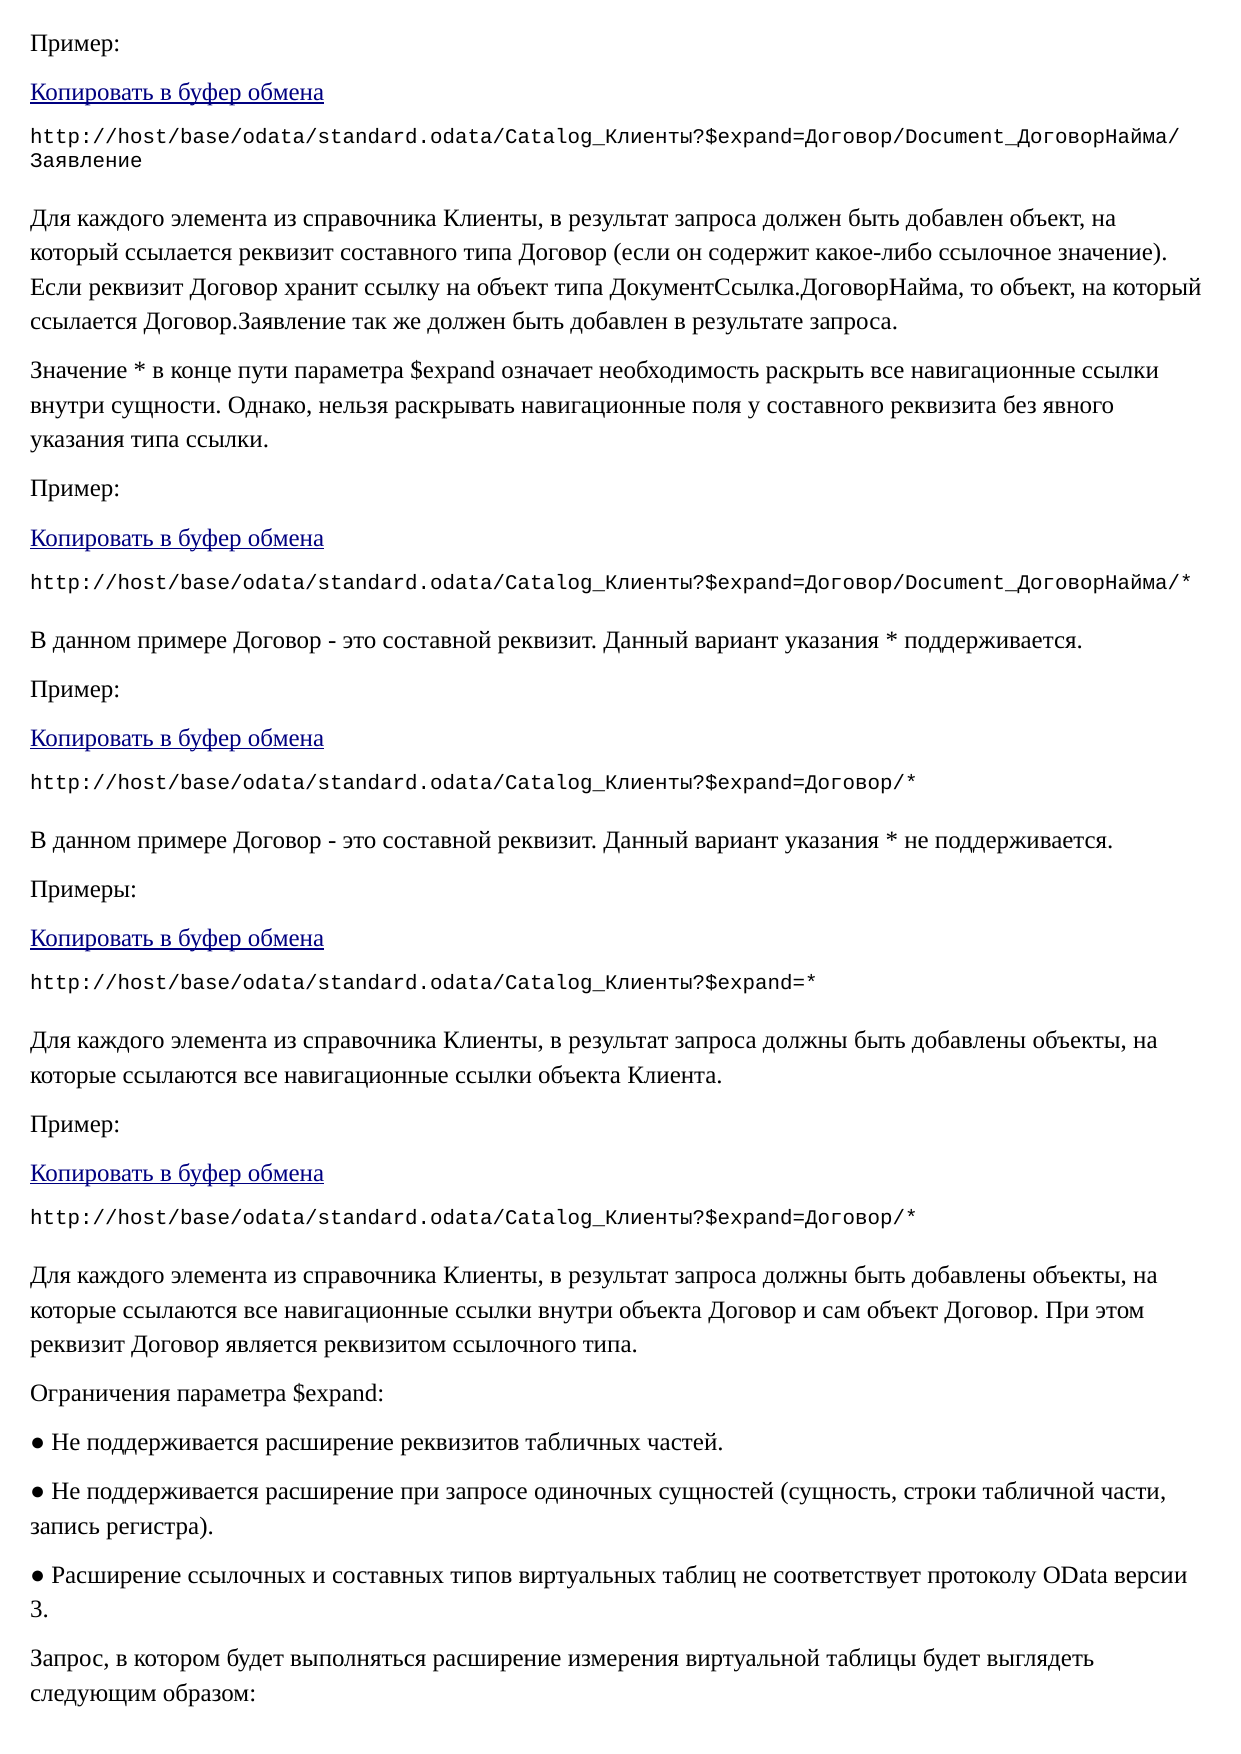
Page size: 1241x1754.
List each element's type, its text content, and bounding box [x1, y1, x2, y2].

text ● Не поддерживается расширение при запросе одиночных сущностей (сущность, строки табличной части, запись регистра). [30, 1476, 1211, 1539]
text Копировать в буфер обмена [30, 1158, 1211, 1187]
text Копировать в буфер обмена [30, 523, 1211, 551]
text Для каждого элемента из справочника Клиенты, в результат запроса должен быть добавлен объект, на который ссылается реквизит составного типа Договор (если он содержит какое-либо ссылочное значение). Если реквизит Договор хранит ссылку на объект типа ДокументСсылка.ДоговорНайма, то объект, на который ссылается Договор.Заявление так же должен быть добавлен в результате запроса. [30, 203, 1211, 335]
text Запрос, в котором будет выполняться расширение измерения виртуальной таблицы будет выглядеть следующим образом: [30, 1643, 1211, 1707]
text Копировать в буфер обмена [30, 77, 1211, 106]
text Пример: [30, 28, 1211, 57]
text Примеры: [30, 874, 1211, 903]
text http://host/base/odata/standard.odata/Catalog_Клиенты?$expand=Договор/* [30, 1207, 1211, 1231]
text Для каждого элемента из справочника Клиенты, в результат запроса должны быть добавлены объекты, на которые ссылаются все навигационные ссылки внутри объекта Договор и сам объект Договор. При этом реквизит Договор является реквизитом ссылочного типа. [30, 1260, 1211, 1358]
text Для каждого элемента из справочника Клиенты, в результат запроса должны быть добавлены объекты, на которые ссылаются все навигационные ссылки объекта Клиента. [30, 1025, 1211, 1089]
text Копировать в буфер обмена [30, 923, 1211, 952]
text В данном примере Договор ‑ это составной реквизит. Данный вариант указания * не поддерживается. [30, 825, 1211, 854]
text http://host/base/odata/standard.odata/Catalog_Клиенты?$expand=Договор/* [30, 772, 1211, 796]
text http://host/base/odata/standard.odata/Catalog_Клиенты?$expand=Договор/Document_ДоговорНайма/Заявление [30, 126, 1211, 173]
text Пример: [30, 1109, 1211, 1138]
text Пример: [30, 674, 1211, 703]
text ● Расширение ссылочных и составных типов виртуальных таблиц не соответствует протоколу OData версии 3. [30, 1560, 1211, 1623]
text Копировать в буфер обмена [30, 723, 1211, 752]
text http://host/base/odata/standard.odata/Catalog_Клиенты?$expand=Договор/Document_ДоговорНайма/* [30, 572, 1211, 595]
text Пример: [30, 473, 1211, 502]
text В данном примере Договор ‑ это составной реквизит. Данный вариант указания * поддерживается. [30, 625, 1211, 653]
text http://host/base/odata/standard.odata/Catalog_Клиенты?$expand=* [30, 972, 1211, 996]
text ● Не поддерживается расширение реквизитов табличных частей. [30, 1427, 1211, 1456]
text Ограничения параметра $expand: [30, 1378, 1211, 1407]
text Значение * в конце пути параметра $expand означает необходимость раскрыть все навигационные ссылки внутри сущности. Однако, нельзя раскрывать навигационные поля у составного реквизита без явного указания типа ссылки. [30, 356, 1211, 453]
